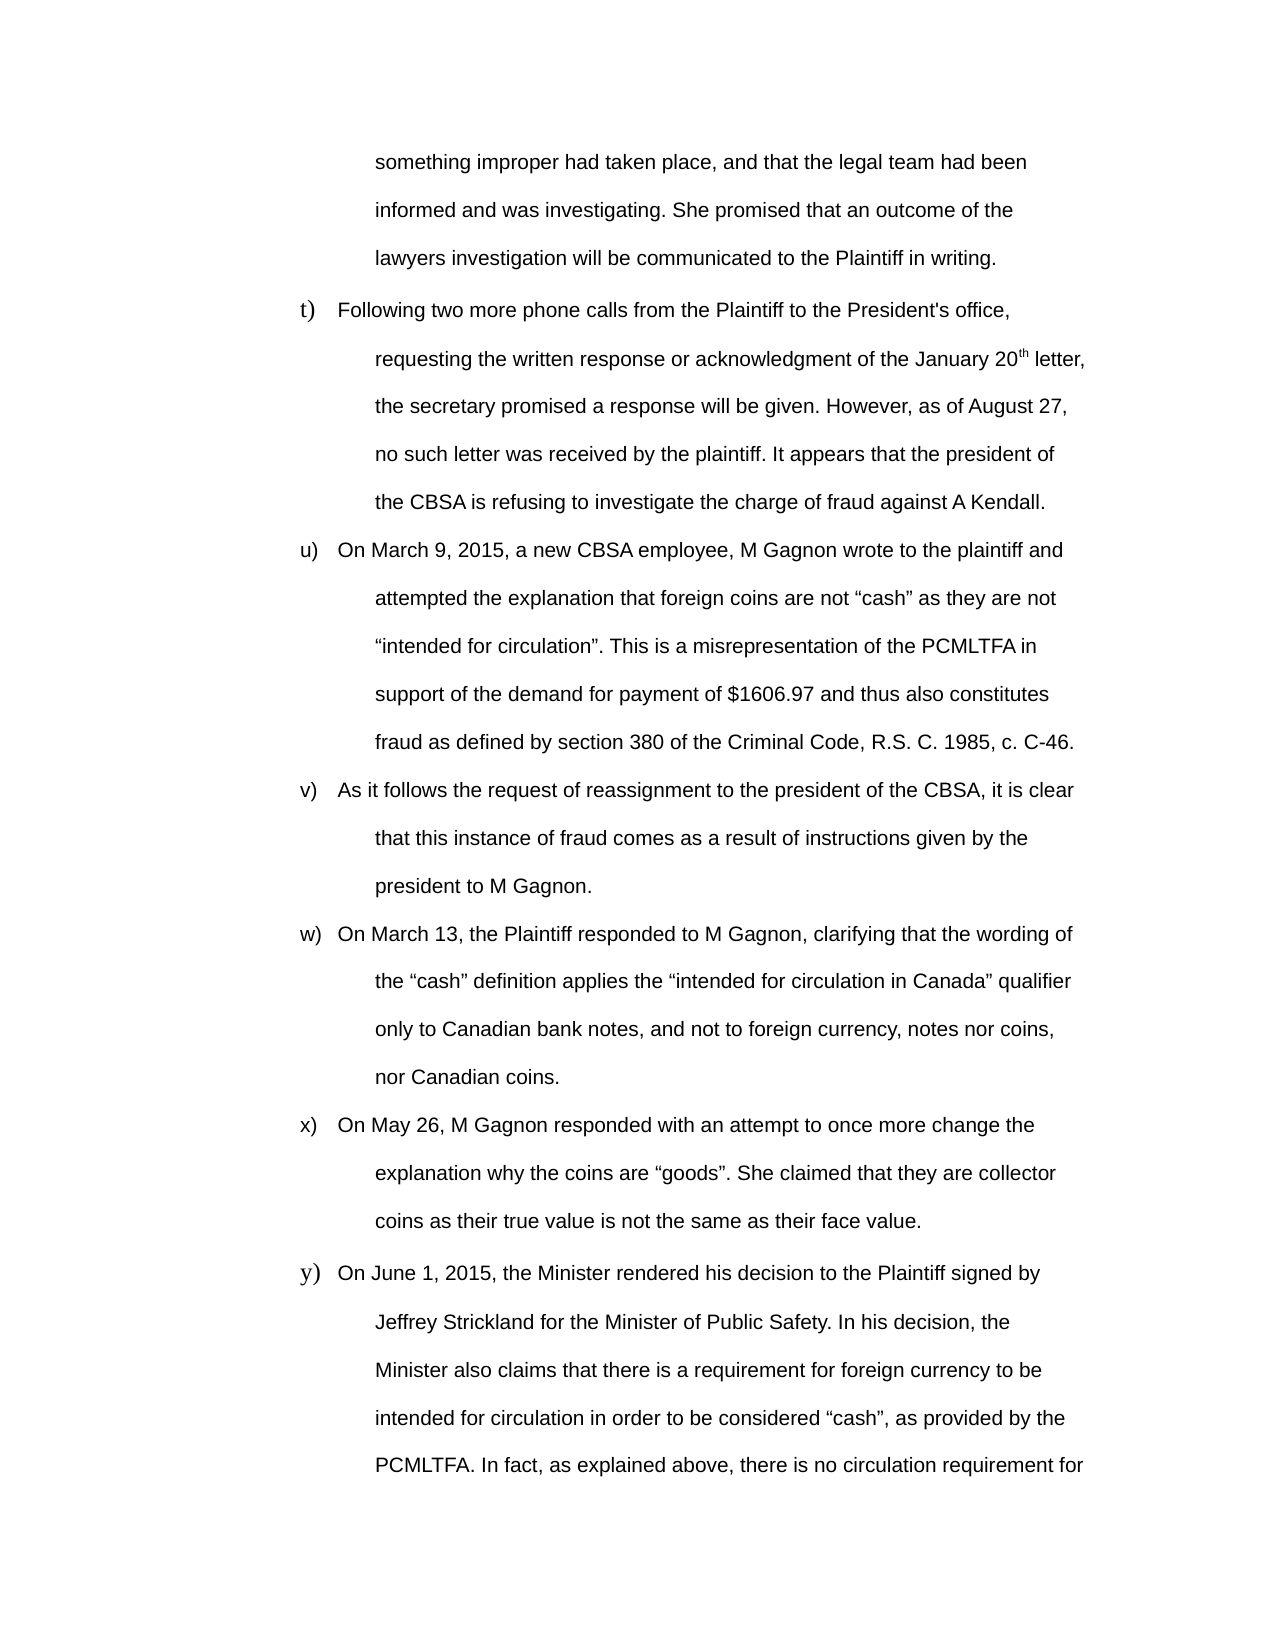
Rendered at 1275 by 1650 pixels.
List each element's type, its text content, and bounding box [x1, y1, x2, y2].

list On June 1, 2015, the Minister rendered his decision to the Plaintiff signed by Jeffrey Strickland for the Minister of Public Safety. In his decision, the Minister also claims that there is a requirement for foreign currency to be intended for circulation in order to be considered “cash”, as provided by the PCMLTFA. In fact, as explained above, there is no circulation requirement for [300, 1257, 1087, 1477]
list something improper had taken place, and that the legal team had been informed and was investigating. She promised that an outcome of the lawyers investigation will be communicated to the Plaintiff in writing. [300, 150, 1087, 270]
list As it follows the request of reassignment to the president of the CBSA, it is clear that this instance of fraud comes as a result of instructions given by the president to M Gagnon. [300, 778, 1087, 897]
list On March 9, 2015, a new CBSA employee, M Gagnon wrote to the plaintiff and attempted the explanation that foreign coins are not “cash” as they are not “intended for circulation”. This is a misrepresentation of the PCMLTFA in support of the demand for payment of $1606.97 and thus also constitutes fraud as defined by section 380 of the Criminal Code, R.S. C. 1985, c. C-46. [300, 538, 1087, 754]
list On May 26, M Gagnon responded with an attempt to once more change the explanation why the coins are “goods”. She claimed that they are collector coins as their true value is not the same as their face value. [300, 1113, 1087, 1233]
list On March 13, the Plaintiff responded to M Gagnon, clarifying that the wording of the “cash” definition applies the “intended for circulation in Canada” qualifier only to Canadian bank notes, and not to foreign currency, notes nor coins, nor Canadian coins. [300, 921, 1087, 1089]
list Following two more phone calls from the Plaintiff to the President's office, requesting the written response or acknowledgment of the January 20th letter, the secretary promised a response will be given. However, as of August 27, no such letter was received by the plaintiff. It appears that the president of the CBSA is refusing to investigate the charge of fraud against A Kendall. [300, 294, 1087, 514]
